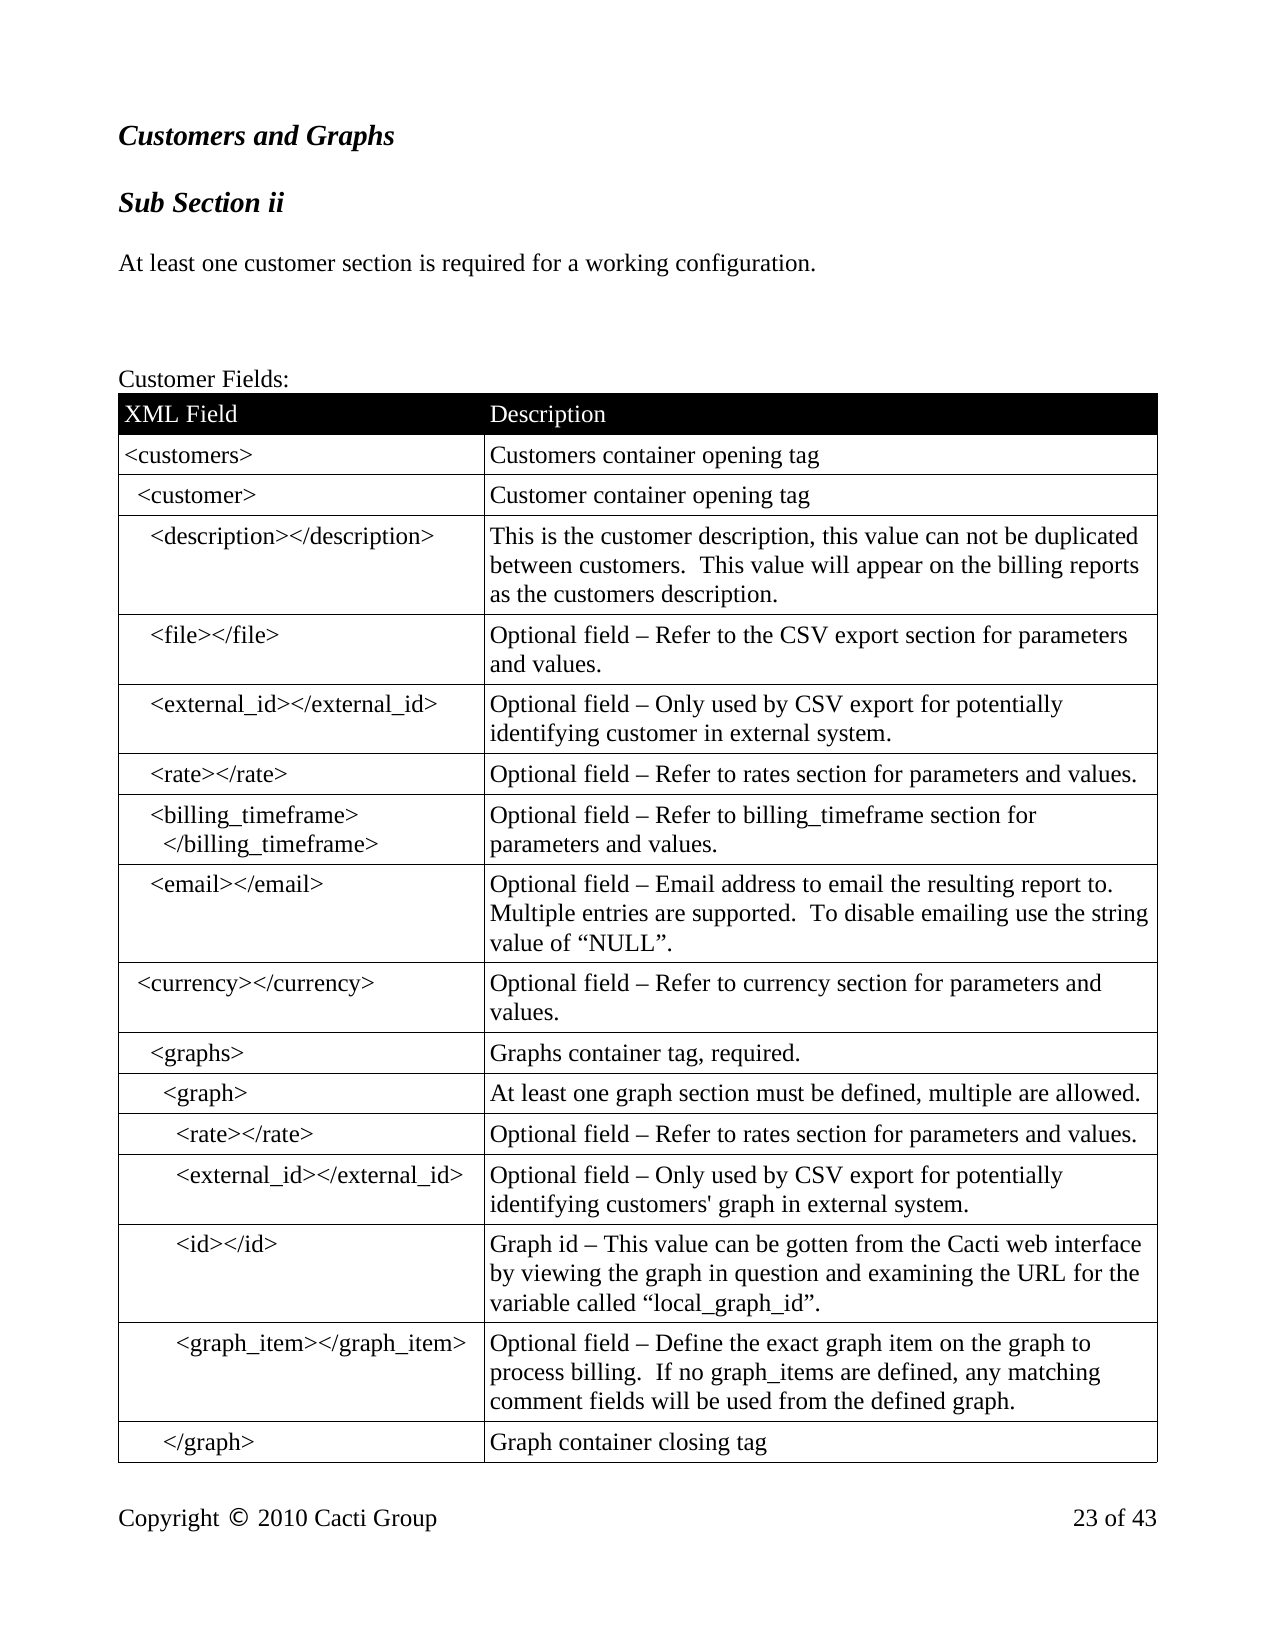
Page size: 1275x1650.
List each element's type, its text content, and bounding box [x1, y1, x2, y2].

table_cell <graphs> [119, 1033, 484, 1072]
table_cell <file></file> [119, 615, 484, 683]
table_header XML Field [119, 394, 484, 434]
table_cell Customer container opening tag [485, 475, 1157, 515]
text Customers and Graphs [118, 118, 1157, 152]
table_cell </graph> [119, 1422, 484, 1462]
table_cell <graph_item></graph_item> [119, 1323, 484, 1421]
table_cell <rate></rate> [119, 754, 484, 794]
text Customer Fields: [118, 364, 1157, 393]
table_cell Optional field – Refer to currency section for parameters and values. [485, 963, 1157, 1032]
table_cell <rate></rate> [119, 1114, 484, 1154]
table_cell <description></description> [119, 516, 484, 614]
text At least one customer section is required for a working configuration. [118, 248, 1157, 277]
table_cell This is the customer description, this value can not be duplicated between customers. This value will appear on the billing reports as the customers description. [485, 516, 1157, 614]
table_cell Optional field – Refer to rates section for parameters and values. [485, 1114, 1157, 1154]
table_cell <id></id> [119, 1225, 484, 1322]
table_cell Optional field – Email address to email the resulting report to. Multiple entries are supported. To disable emailing use the string value of “NULL”. [485, 865, 1157, 962]
table_cell <currency></currency> [119, 963, 484, 1032]
text Sub Section ii [118, 185, 1157, 219]
table_cell Graph container closing tag [485, 1422, 1157, 1462]
table_cell Optional field – Only used by CSV export for potentially identifying customer in external system. [485, 685, 1157, 753]
table_cell <external_id></external_id> [119, 685, 484, 753]
table_cell <external_id></external_id> [119, 1155, 484, 1223]
table_cell Optional field – Define the exact graph item on the graph to process billing. If no graph_items are defined, any matching comment fields will be used from the defined graph. [485, 1323, 1157, 1421]
table_cell Graphs container tag, required. [485, 1033, 1157, 1072]
table_cell <billing_timeframe> </billing_timeframe> [119, 795, 484, 863]
table_cell <customer> [119, 475, 484, 515]
table_cell Optional field – Refer to the CSV export section for parameters and values. [485, 615, 1157, 683]
table_cell At least one graph section must be defined, multiple are allowed. [485, 1074, 1157, 1113]
table_cell Graph id – This value can be gotten from the Cacti web interface by viewing the graph in question and examining the URL for the variable called “local_graph_id”. [485, 1225, 1157, 1322]
table_cell <graph> [119, 1074, 484, 1113]
table_cell <customers> [119, 435, 484, 474]
table_cell <email></email> [119, 865, 484, 962]
table_cell Optional field – Refer to billing_timeframe section for parameters and values. [485, 795, 1157, 863]
table_cell Optional field – Only used by CSV export for potentially identifying customers' graph in external system. [485, 1155, 1157, 1223]
table_cell Customers container opening tag [485, 435, 1157, 474]
table_header Description [485, 394, 1157, 434]
table_cell Optional field – Refer to rates section for parameters and values. [485, 754, 1157, 794]
